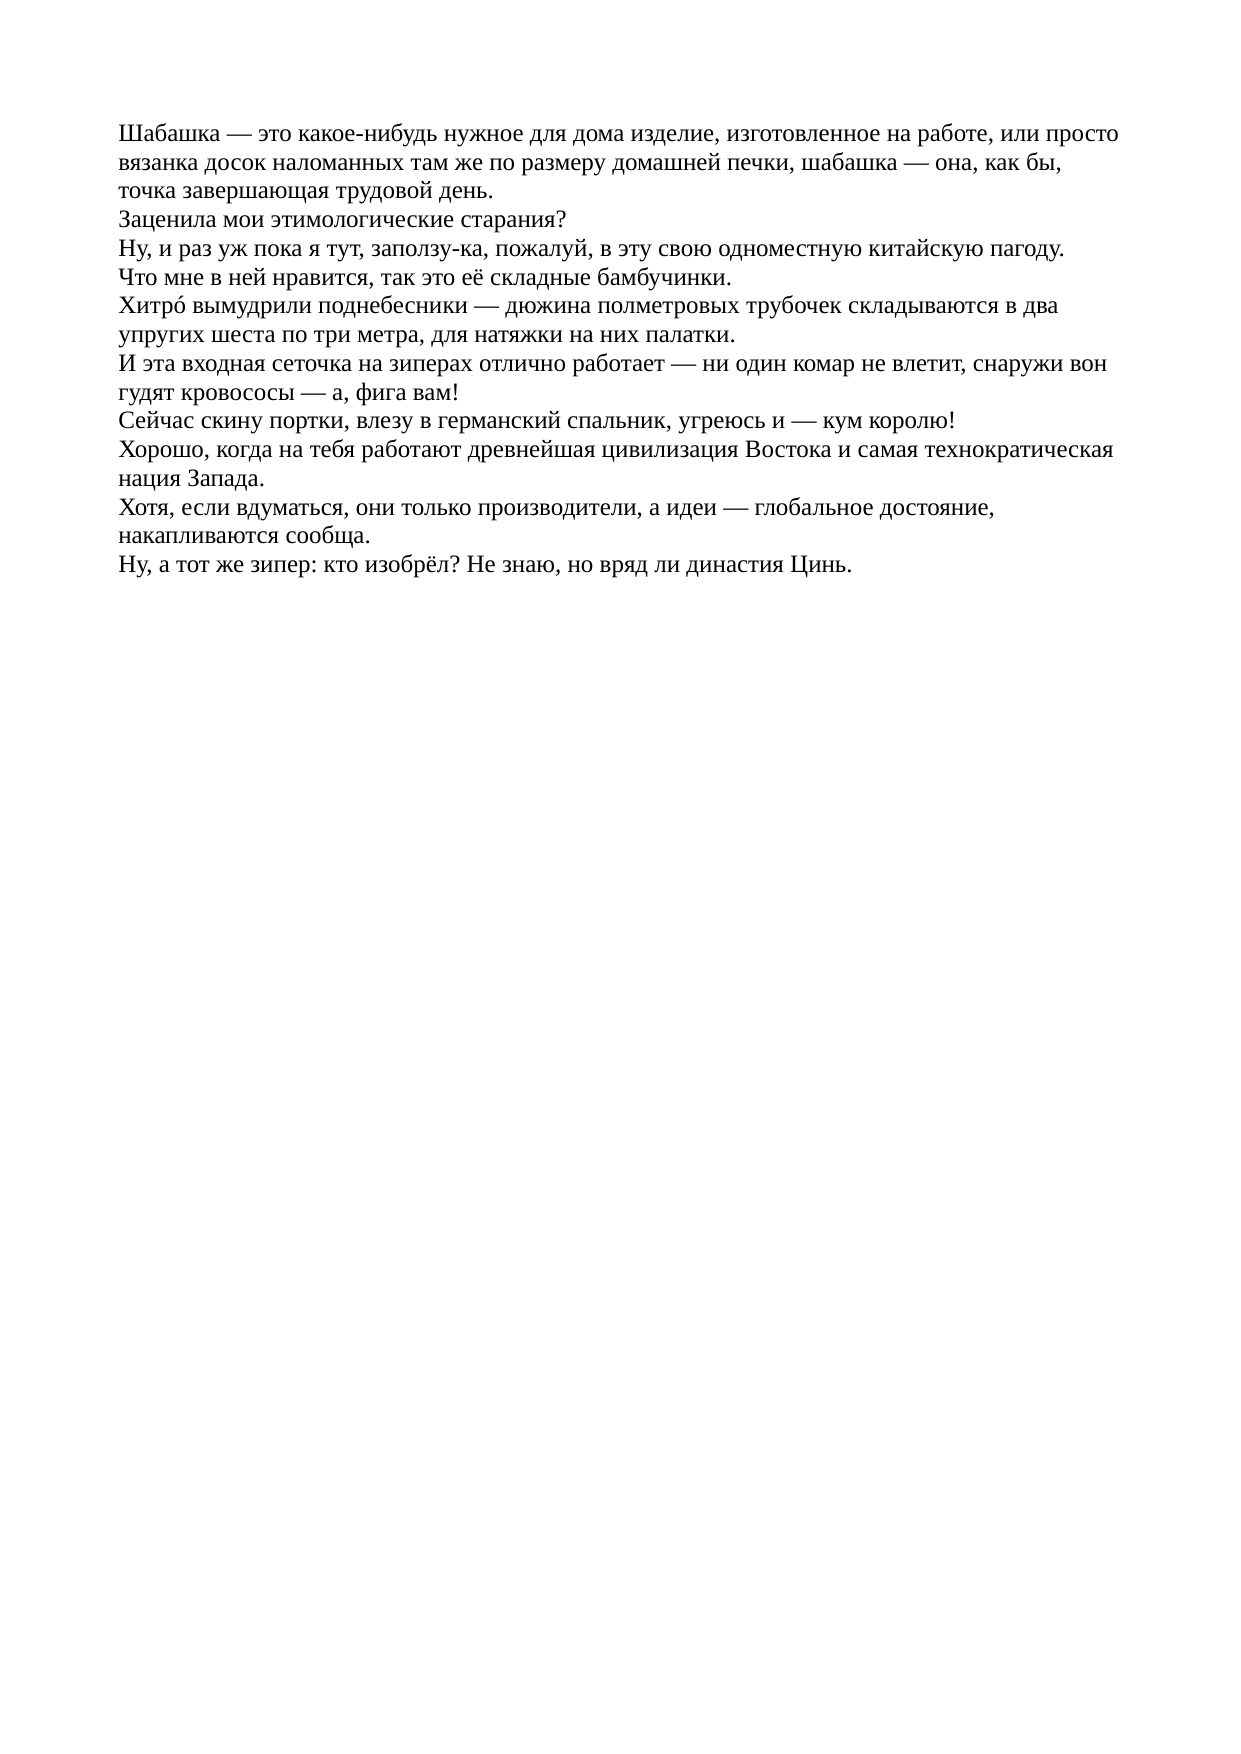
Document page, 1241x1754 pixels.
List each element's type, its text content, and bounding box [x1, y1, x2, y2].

text Хотя, если вдуматься, они только производители, а идеи — глобальное достояние, накапливаются сообща. [118, 492, 1122, 549]
text Сейчас скину портки, влезу в германский спальник, угреюсь и — кум королю! [118, 406, 1122, 434]
text Хорошо, когда на тебя работают древнейшая цивилизация Востока и самая технократическая нация Запада. [118, 434, 1122, 492]
text Шабашка — это какое-нибудь нужное для дома изделие, изготовленное на работе, или просто вязанка досок наломанных там же по размеру домашней печки, шабашка — она, как бы, точка завершающая трудовой день. [118, 118, 1122, 204]
text Ну, и раз уж пока я тут, заползу-ка, пожалуй, в эту свою одноместную китайскую пагоду. [118, 233, 1122, 262]
text И эта входная сеточка на зиперах отлично работает — ни один комар не влетит, снаружи вон гудят кровососы — а, фига вам! [118, 348, 1122, 406]
text Заценила мои этимологические старания? [118, 204, 1122, 233]
text Хитрó вымудрили поднебесники — дюжина полметровых трубочек складываются в два упругих шеста по три метра, для натяжки на них палатки. [118, 291, 1122, 348]
text Ну, а тот же зипер: кто изобрёл? Не знаю, но вряд ли династия Цинь. [118, 549, 1122, 578]
text Что мне в ней нравится, так это её складные бамбучинки. [118, 262, 1122, 291]
